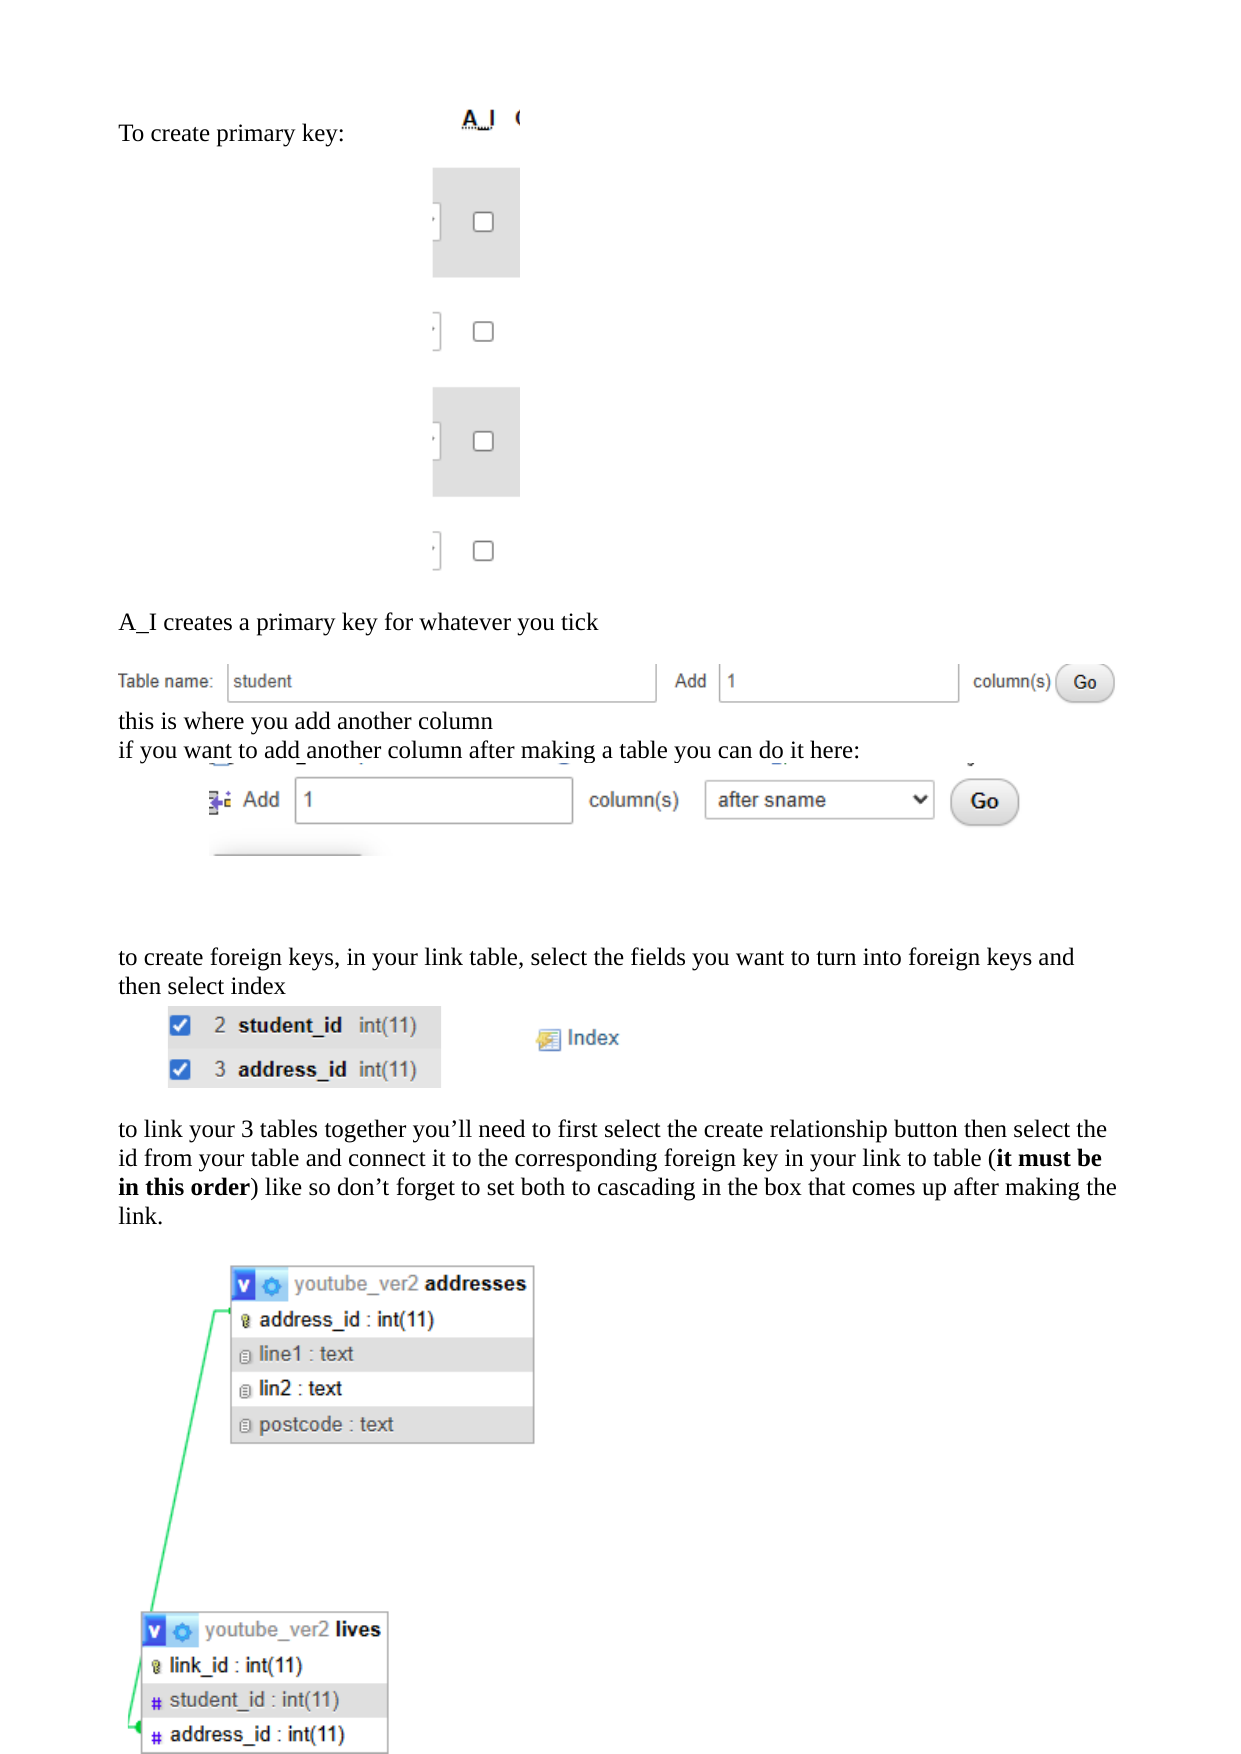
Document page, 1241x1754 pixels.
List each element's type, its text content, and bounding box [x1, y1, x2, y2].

picture [521, 1004, 635, 1072]
picture [209, 763, 1032, 856]
text [520, 118, 1122, 147]
text To create primary key: [118, 118, 432, 147]
picture [118, 664, 1123, 707]
picture [167, 1006, 442, 1088]
text to link your 3 tables together you’ll need to first select the create relationship button then select the id from your table and connect it to the corresponding foreign key in your link to table (it must be in this order) like so don’t forget to set both to cascading in the box that comes up after making the link. [118, 1114, 1122, 1229]
text this is where you add another column [118, 707, 1122, 735]
picture [127, 1236, 541, 1754]
text if you want to add another column after making a table you can do it here: [118, 735, 1122, 764]
text A_I creates a primary key for whatever you tick [118, 607, 1122, 636]
text to create foreign keys, in your link table, select the fields you want to turn into foreign keys and then select index [118, 942, 1122, 999]
picture [432, 96, 520, 577]
